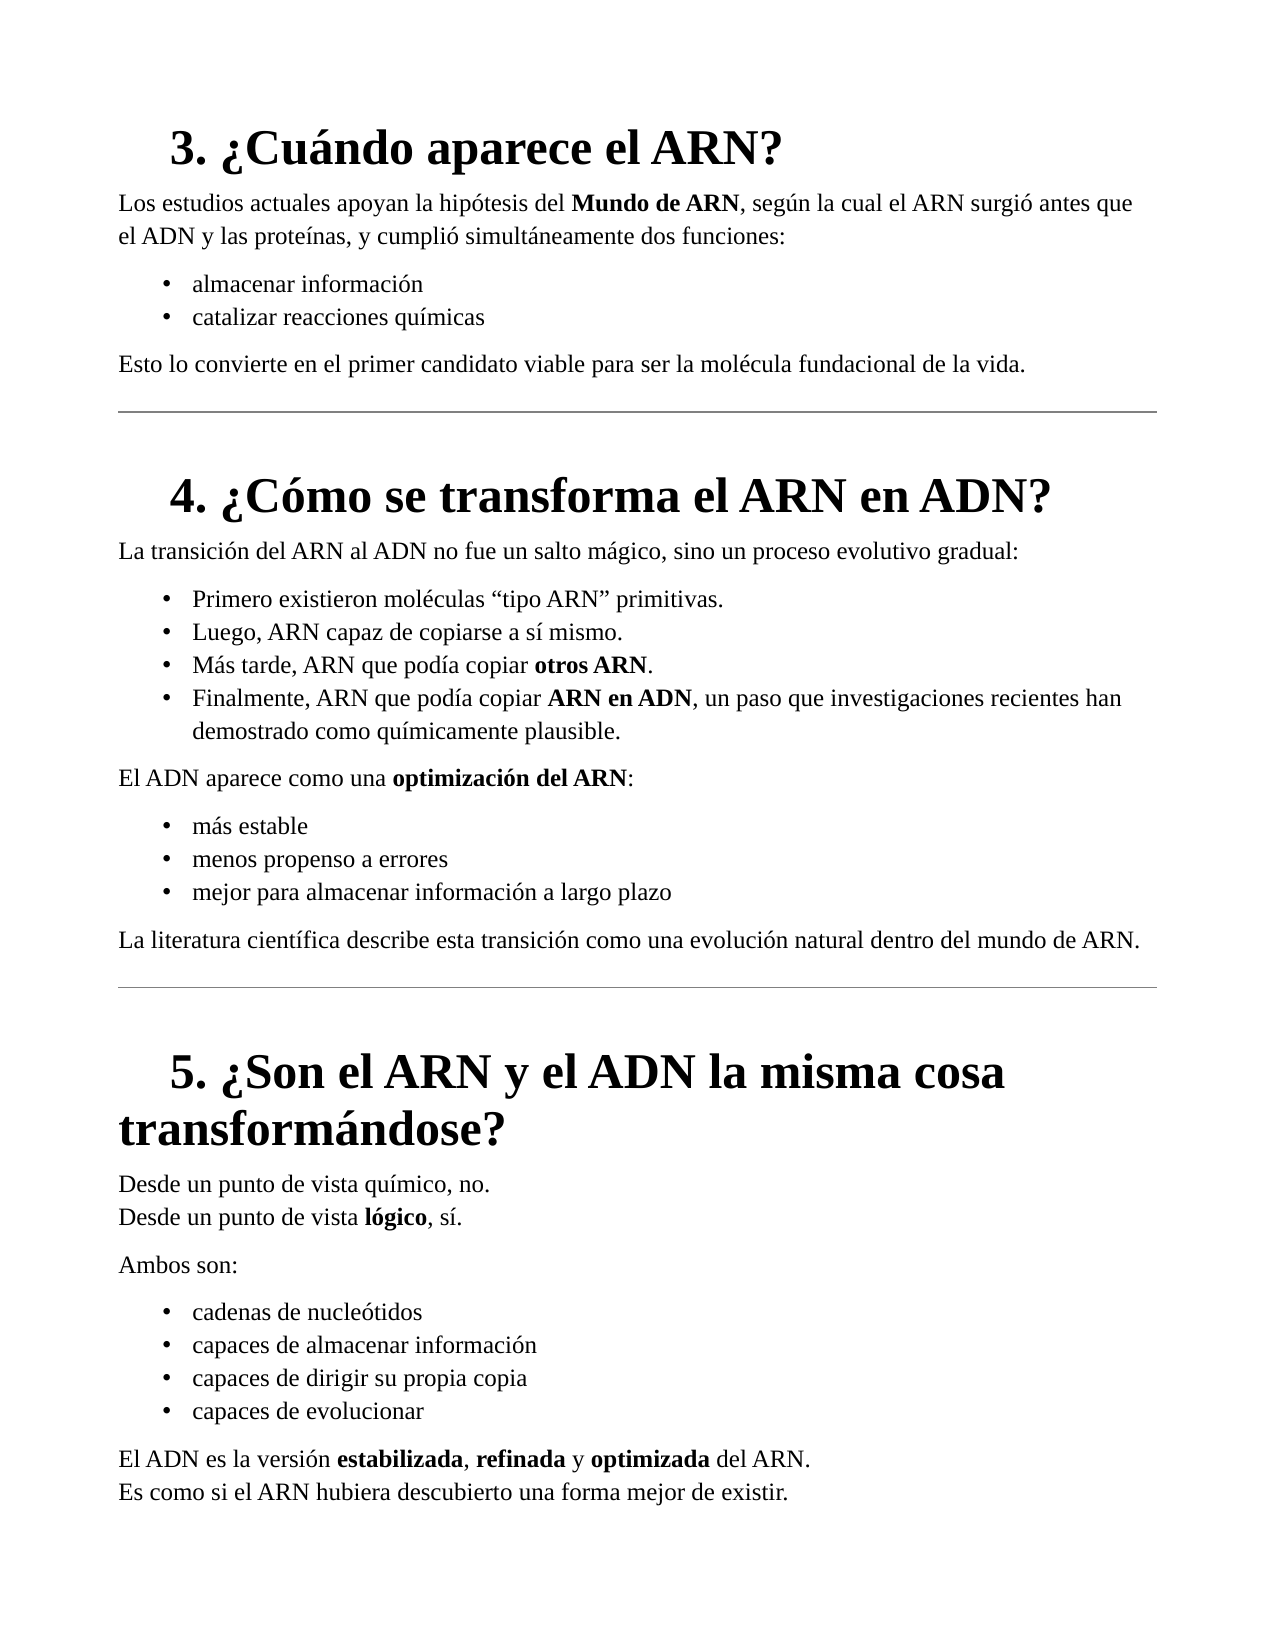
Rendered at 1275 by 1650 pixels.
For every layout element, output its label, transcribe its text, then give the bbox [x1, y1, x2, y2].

list Primero existieron moléculas “tipo ARN” primitivas. [162, 584, 1157, 613]
list menos propenso a errores [162, 844, 1157, 873]
subtitle 🧬 3. ¿Cuándo aparece el ARN? [118, 118, 1157, 176]
list almacenar información [162, 269, 1157, 297]
text El ADN es la versión estabilizada, refinada y optimizada del ARN. Es como si el ARN hubiera descubierto una forma mejor de existir. [118, 1444, 1157, 1506]
text Desde un punto de vista químico, no. Desde un punto de vista lógico, sí. [118, 1169, 1157, 1231]
list mejor para almacenar información a largo plazo [162, 877, 1157, 906]
list catalizar reacciones químicas [162, 302, 1157, 331]
text Los estudios actuales apoyan la hipótesis del Mundo de ARN, según la cual el ARN surgió antes que el ADN y las proteínas, y cumplió simultáneamente dos funciones: [118, 188, 1157, 250]
list Más tarde, ARN que podía copiar otros ARN. [162, 650, 1157, 679]
list capaces de dirigir su propia copia [162, 1363, 1157, 1392]
text La literatura científica describe esta transición como una evolución natural dentro del mundo de ARN. [118, 925, 1157, 953]
text Esto lo convierte en el primer candidato viable para ser la molécula fundacional de la vida. [118, 349, 1157, 378]
list más estable [162, 811, 1157, 840]
text La transición del ARN al ADN no fue un salto mágico, sino un proceso evolutivo gradual: [118, 536, 1157, 565]
list capaces de almacenar información [162, 1330, 1157, 1359]
list Luego, ARN capaz de copiarse a sí mismo. [162, 617, 1157, 646]
text El ADN aparece como una optimización del ARN: [118, 763, 1157, 792]
list Finalmente, ARN que podía copiar ARN en ADN, un paso que investigaciones recientes han demostrado como químicamente plausible. [162, 683, 1157, 745]
list cadenas de nucleótidos [162, 1297, 1157, 1326]
list capaces de evolucionar [162, 1396, 1157, 1425]
subtitle 🌱 5. ¿Son el ARN y el ADN la misma cosa transformándose? [118, 1042, 1157, 1157]
subtitle 🔁 4. ¿Cómo se transforma el ARN en ADN? [118, 466, 1157, 524]
text Ambos son: [118, 1250, 1157, 1278]
